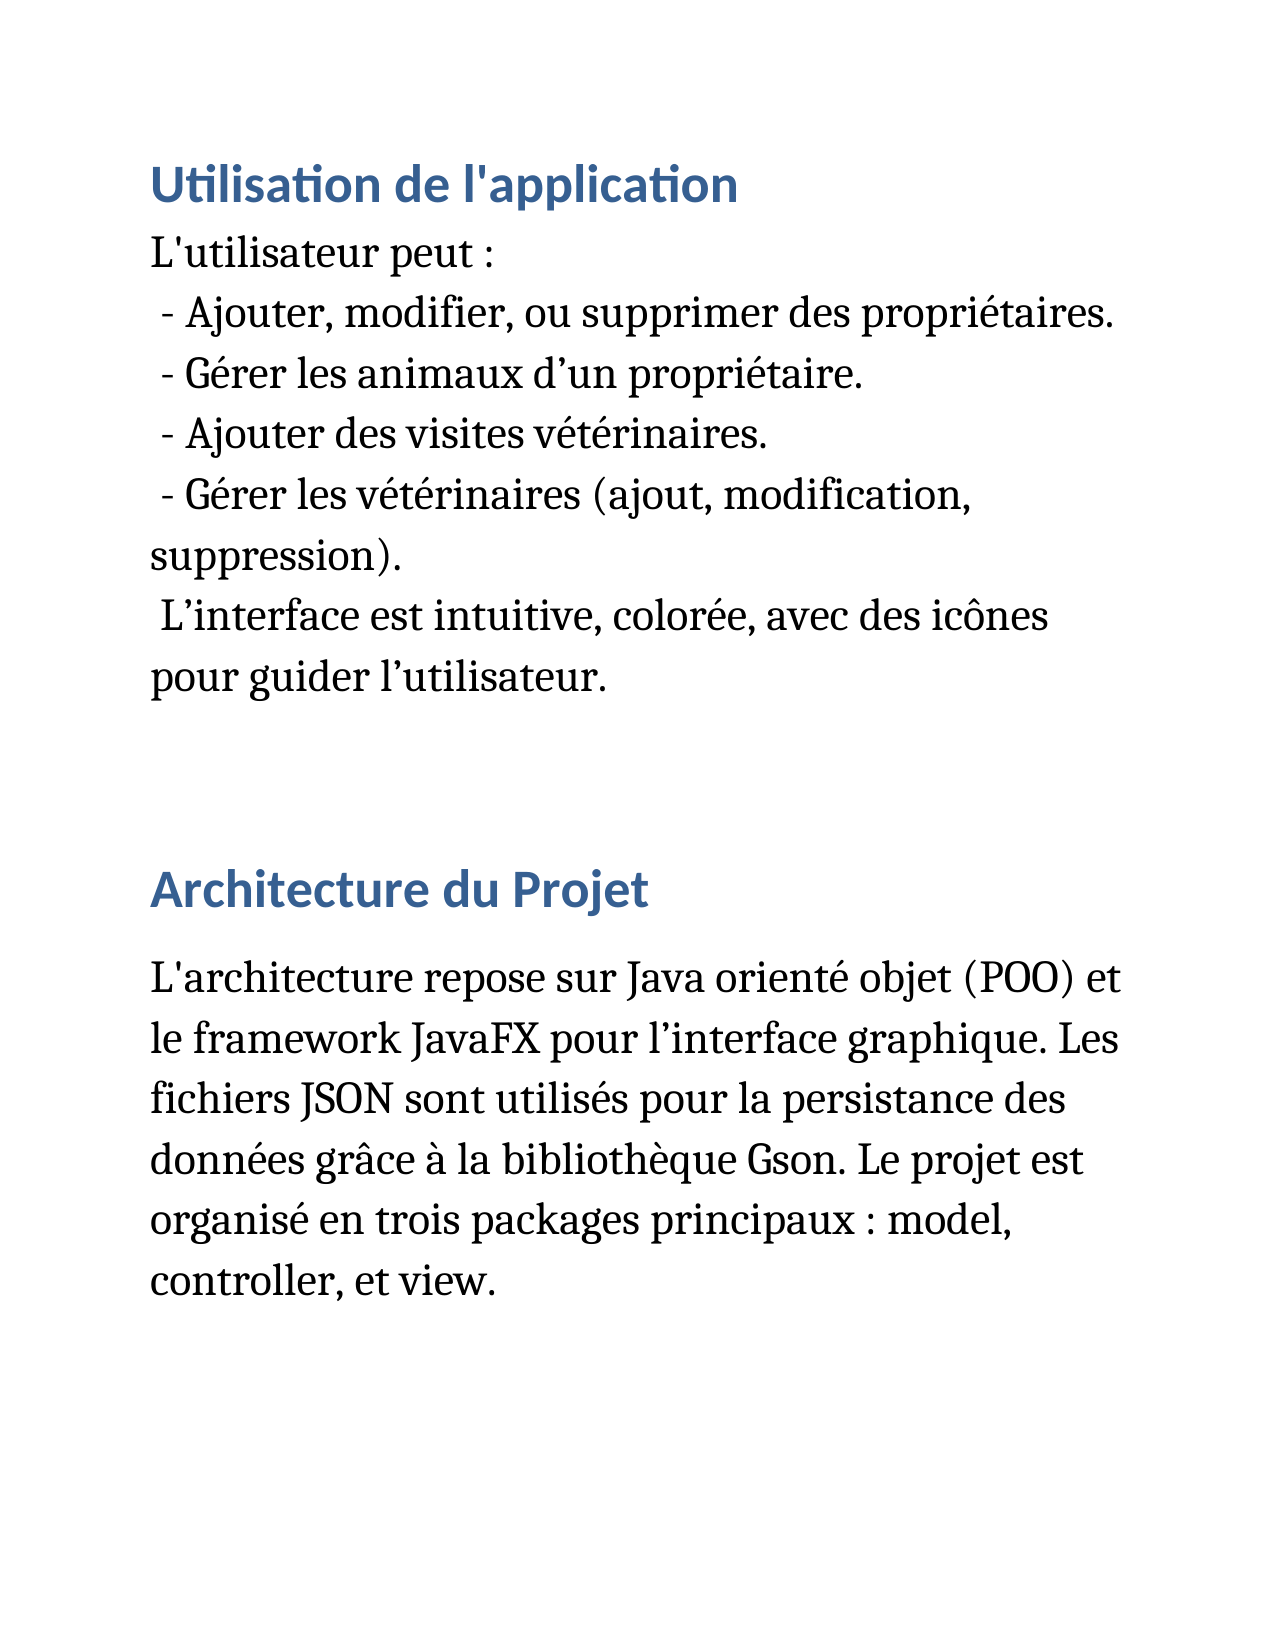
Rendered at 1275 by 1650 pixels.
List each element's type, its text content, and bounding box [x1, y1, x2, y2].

text L'architecture repose sur Java orienté objet (POO) et le framework JavaFX pour l’interface graphique. Les fichiers JSON sont utilisés pour la persistance des données grâce à la bibliothèque Gson. Le projet est organisé en trois packages principaux : model, controller, et view. [150, 951, 1125, 1307]
text L'utilisateur peut : - Ajouter, modifier, ou supprimer des propriétaires. - Gérer les animaux d’un propriétaire. - Ajouter des visites vétérinaires. - Gérer les vétérinaires (ajout, modification, suppression). L’interface est intuitive, colorée, avec des icônes pour guider l’utilisateur. [150, 226, 1125, 702]
subtitle Utilisation de l'application [150, 150, 1125, 216]
subtitle Architecture du Projet [150, 854, 1125, 921]
